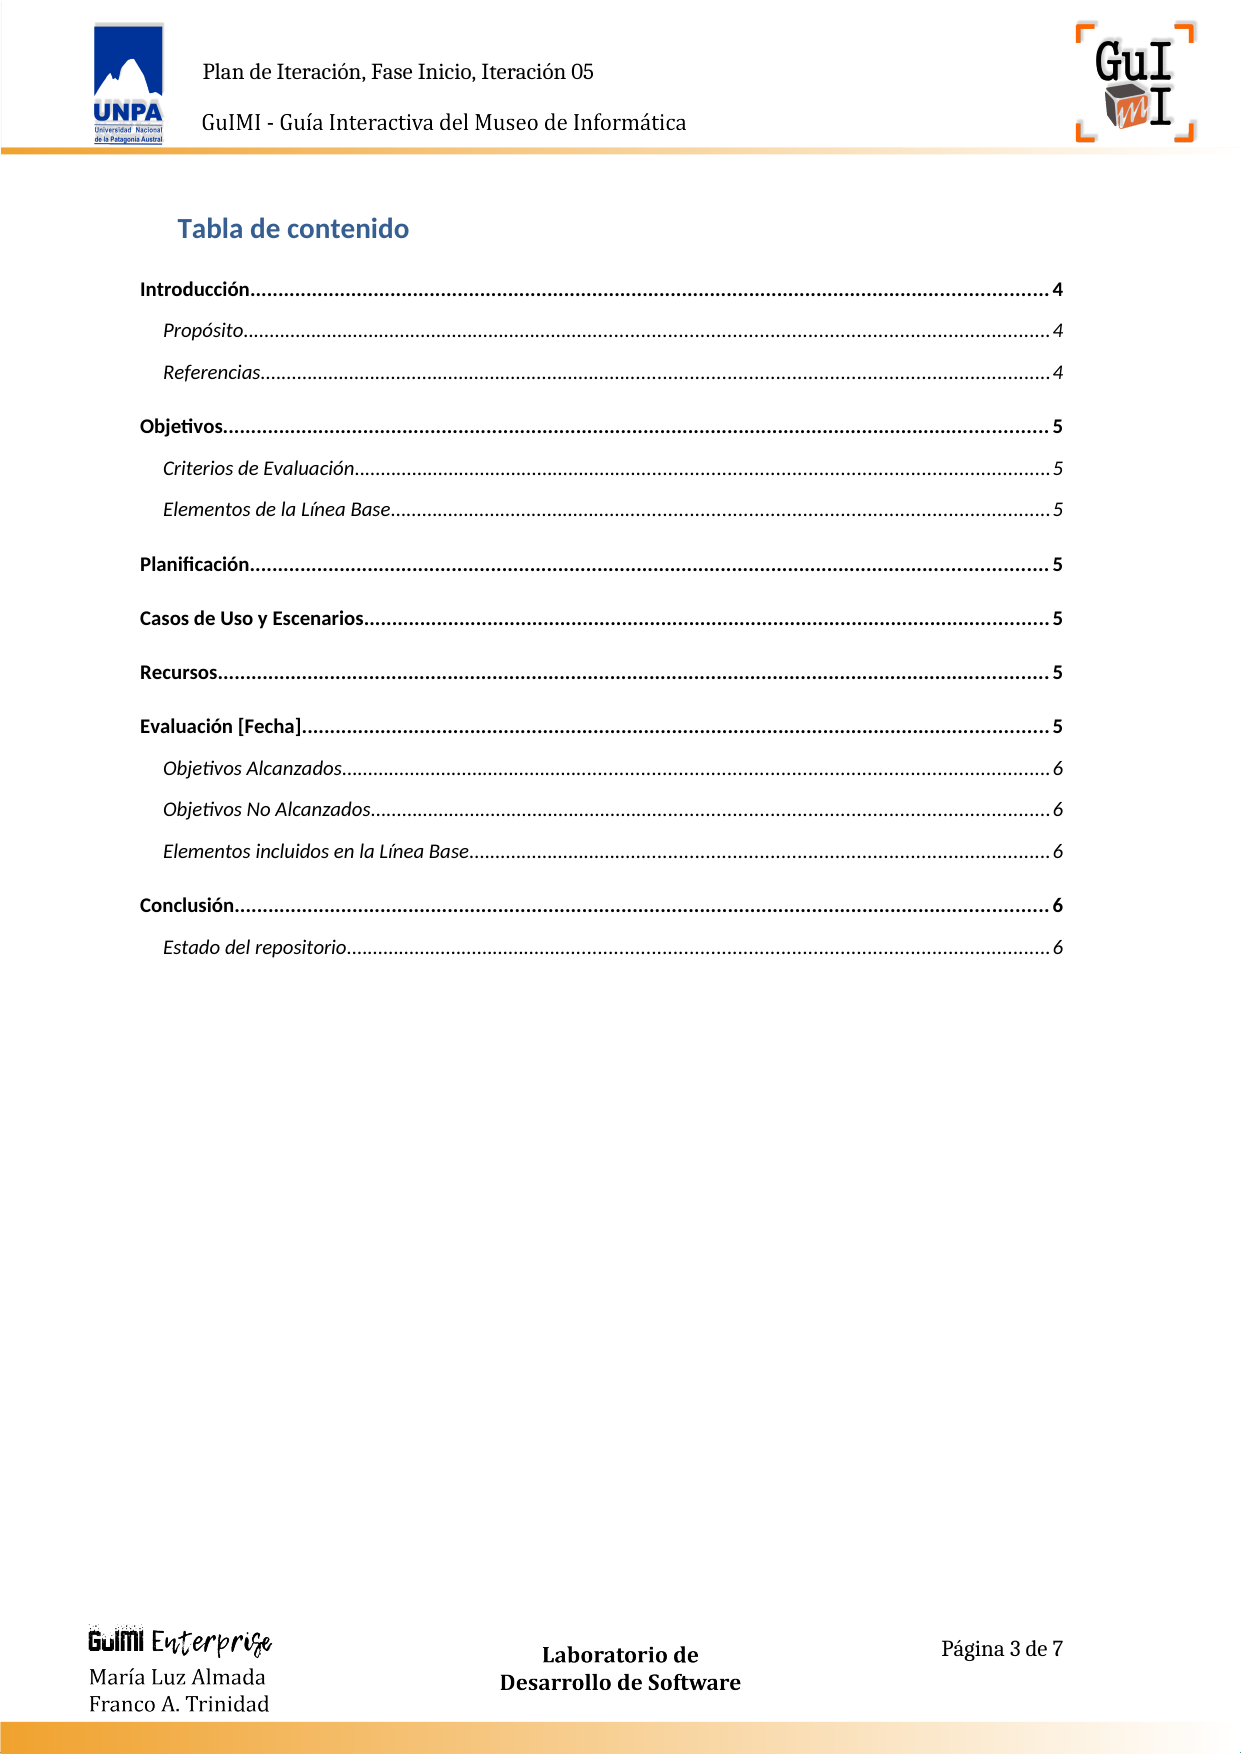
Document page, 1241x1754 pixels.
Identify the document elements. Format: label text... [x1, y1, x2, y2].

text Propósito 4 [163, 317, 1063, 343]
text Objetivos Alcanzados 6 [163, 755, 1063, 780]
text Objetivos 5 [140, 413, 1063, 439]
text Evaluación [Fecha] 5 [140, 713, 1063, 739]
text Introducción 4 [140, 276, 1063, 301]
text Elementos de la Línea Base 5 [163, 497, 1063, 522]
text Elementos incluidos en la Línea Base 6 [163, 838, 1063, 864]
text Casos de Uso y Escenarios 5 [140, 605, 1063, 630]
subtitle Tabla de contenido [177, 210, 1063, 246]
text Recursos 5 [140, 659, 1063, 684]
text Referencias 4 [163, 359, 1063, 384]
text Objetivos No Alcanzados 6 [163, 797, 1063, 822]
text Planificación 5 [140, 551, 1063, 576]
picture [0, 0, 1241, 155]
text Criterios de Evaluación 5 [163, 455, 1063, 480]
picture [0, 1613, 1241, 1754]
text Conclusión 6 [140, 892, 1063, 918]
text Estado del repositorio 6 [163, 934, 1063, 959]
